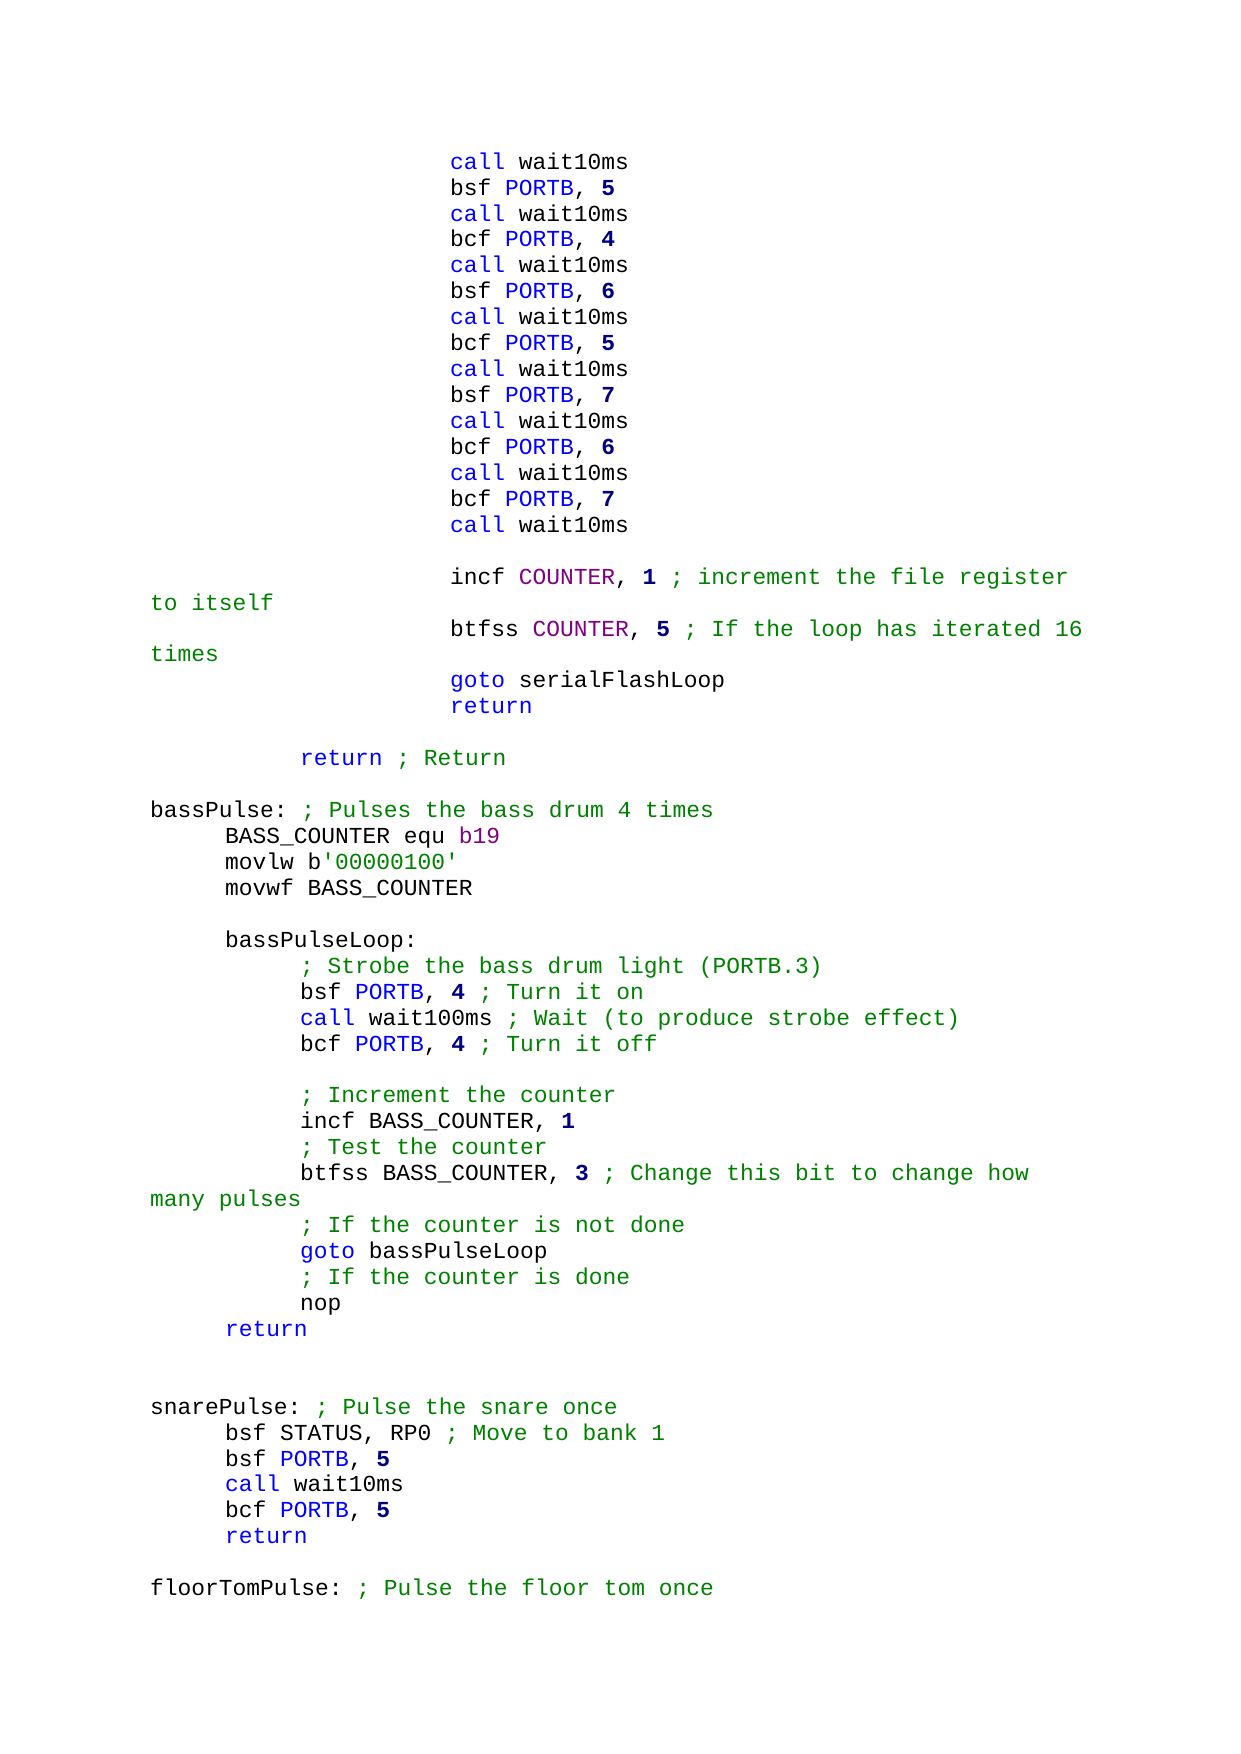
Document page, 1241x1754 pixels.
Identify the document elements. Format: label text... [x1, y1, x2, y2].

text return [150, 1525, 1090, 1551]
text bsf PORTB, 4 ; Turn it on [150, 980, 1090, 1006]
text call wait10ms [150, 461, 1090, 487]
text ; If the counter is not done [150, 1213, 1090, 1239]
text bsf STATUS, RP0 ; Move to bank 1 [150, 1421, 1090, 1447]
text call wait10ms [150, 202, 1090, 228]
text btfss BASS_COUNTER, 3 ; Change this bit to change how many pulses [150, 1162, 1090, 1213]
text bcf PORTB, 7 [150, 487, 1090, 513]
text goto bassPulseLoop [150, 1239, 1090, 1265]
text goto serialFlashLoop [150, 669, 1090, 695]
text movwf BASS_COUNTER [150, 876, 1090, 902]
text call wait10ms [150, 150, 1090, 176]
text ; Strobe the bass drum light (PORTB.3) [150, 954, 1090, 980]
text bassPulseLoop: [150, 928, 1090, 954]
text bassPulse: ; Pulses the bass drum 4 times [150, 798, 1090, 824]
text call wait10ms [150, 409, 1090, 435]
text movlw b'00000100' [150, 850, 1090, 876]
text return ; Return [150, 747, 1090, 772]
text bcf PORTB, 6 [150, 435, 1090, 461]
text ; Increment the counter [150, 1084, 1090, 1110]
text ; Test the counter [150, 1136, 1090, 1162]
text bcf PORTB, 4 [150, 228, 1090, 254]
text BASS_COUNTER equ b19 [150, 824, 1090, 850]
text bcf PORTB, 4 ; Turn it off [150, 1032, 1090, 1058]
text floorTomPulse: ; Pulse the floor tom once [150, 1577, 1090, 1602]
text incf COUNTER, 1 ; increment the file register to itself [150, 565, 1090, 617]
text incf BASS_COUNTER, 1 [150, 1110, 1090, 1136]
text ; If the counter is done [150, 1265, 1090, 1291]
text call wait10ms [150, 306, 1090, 332]
text call wait100ms ; Wait (to produce strobe effect) [150, 1006, 1090, 1032]
text call wait10ms [150, 1473, 1090, 1499]
text call wait10ms [150, 357, 1090, 383]
text nop [150, 1291, 1090, 1317]
text bcf PORTB, 5 [150, 332, 1090, 357]
text btfss COUNTER, 5 ; If the loop has iterated 16 times [150, 617, 1090, 669]
text return [150, 695, 1090, 721]
text bsf PORTB, 5 [150, 1447, 1090, 1473]
text return [150, 1317, 1090, 1343]
text bsf PORTB, 5 [150, 176, 1090, 202]
text call wait10ms [150, 254, 1090, 280]
text bcf PORTB, 5 [150, 1499, 1090, 1525]
text snarePulse: ; Pulse the snare once [150, 1395, 1090, 1421]
text call wait10ms [150, 513, 1090, 539]
text bsf PORTB, 6 [150, 280, 1090, 306]
text bsf PORTB, 7 [150, 383, 1090, 409]
